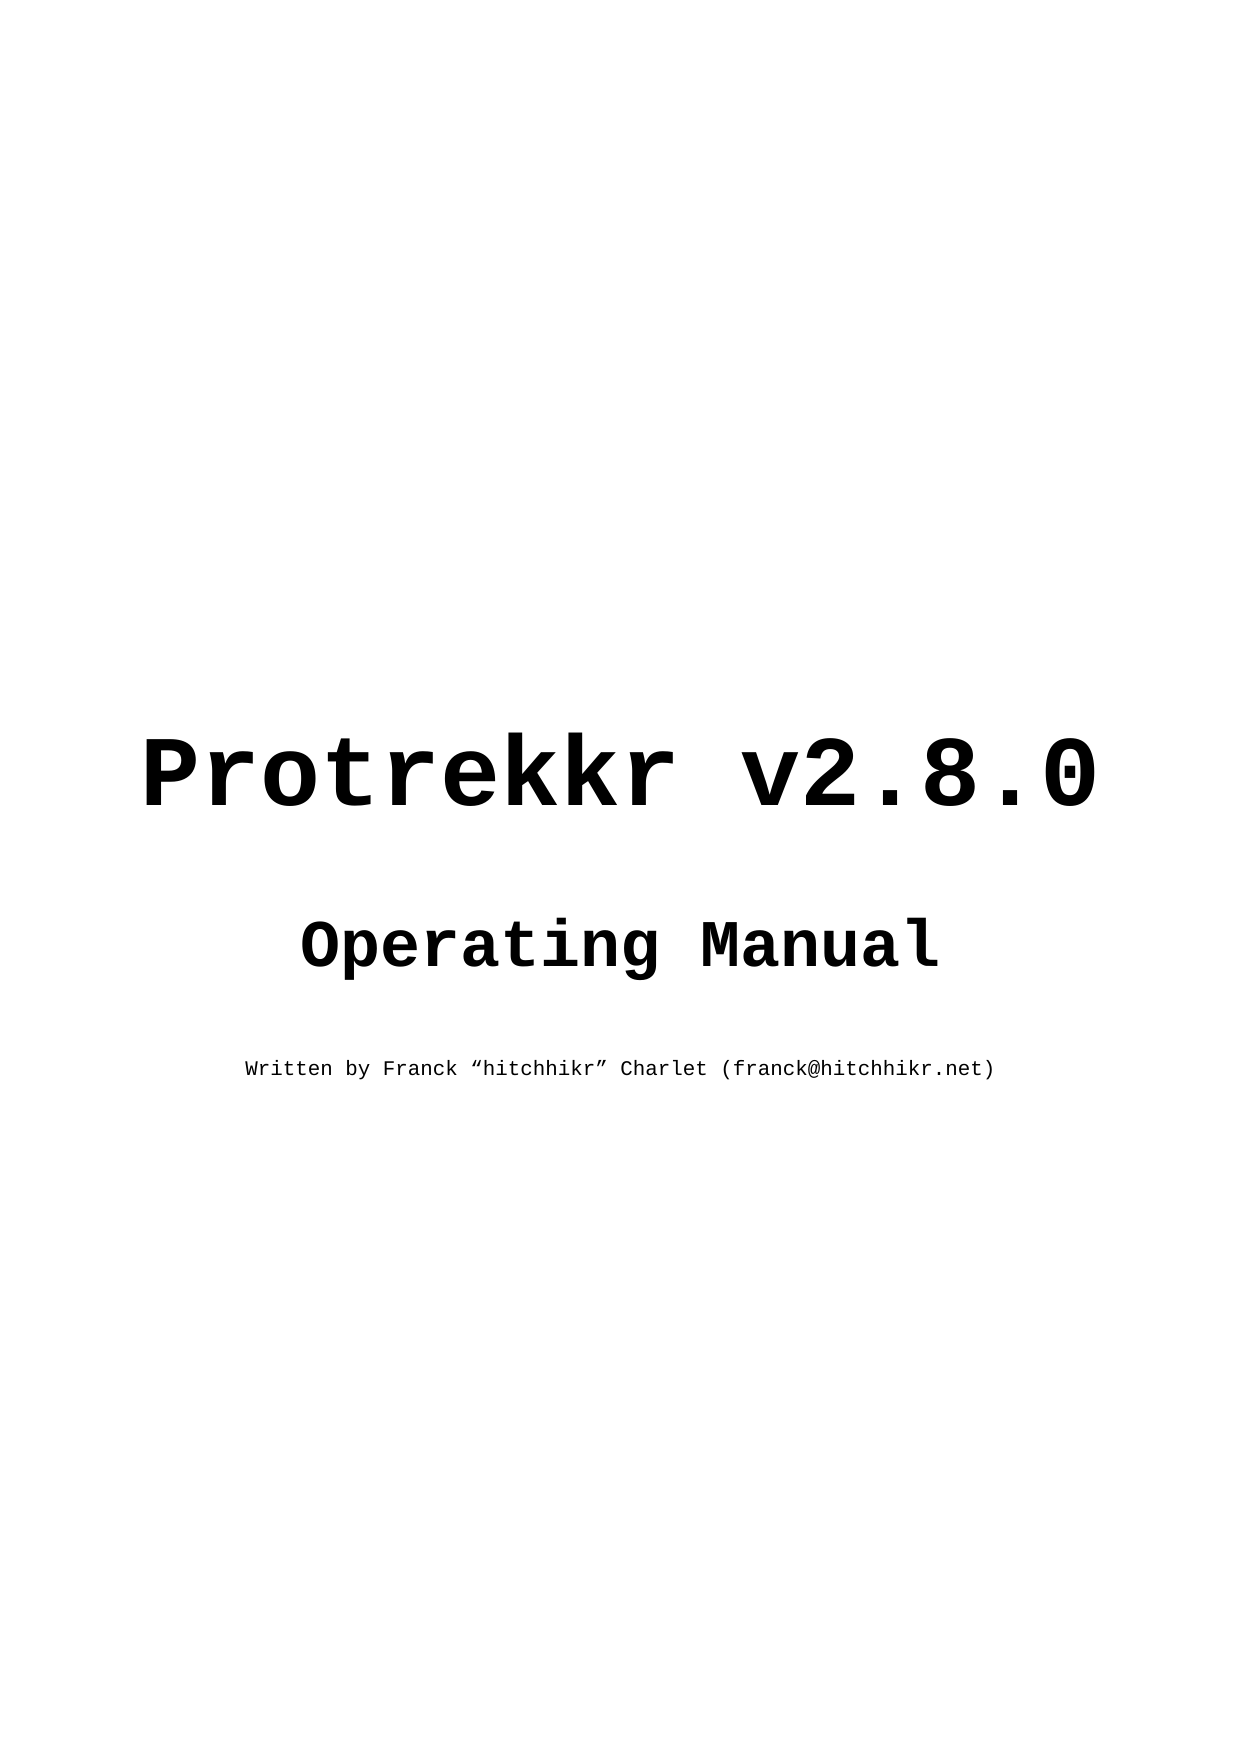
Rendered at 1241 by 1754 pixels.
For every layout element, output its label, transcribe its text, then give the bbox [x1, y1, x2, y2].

text Written by Franck “hitchhikr” Charlet (franck@hitchhikr.net) [118, 1058, 1122, 1081]
text Operating Manual [118, 911, 1122, 987]
text Protrekkr v2.8.0 [118, 722, 1122, 836]
